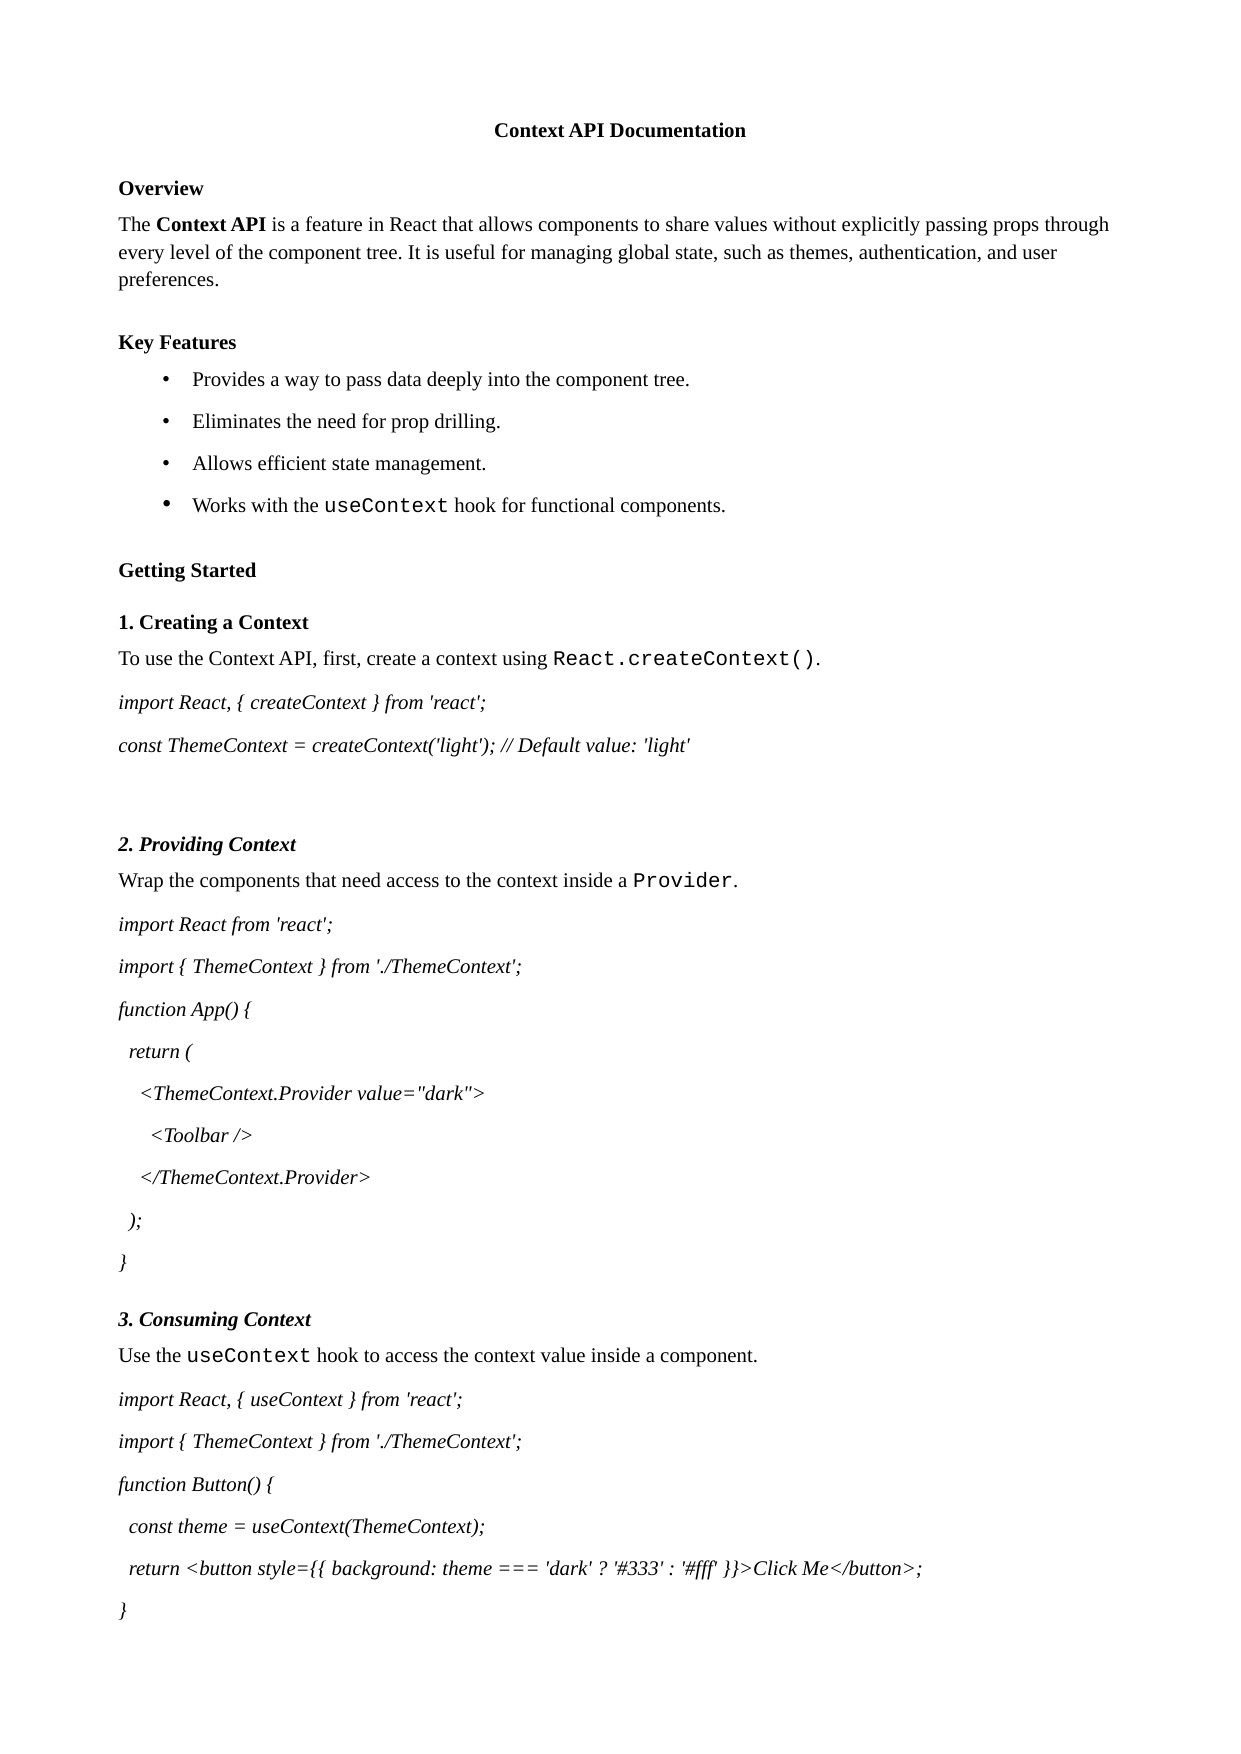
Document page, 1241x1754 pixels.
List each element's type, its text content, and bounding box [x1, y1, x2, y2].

subtitle Overview [118, 176, 1122, 199]
text import React from 'react'; [118, 912, 1122, 936]
text ); [118, 1207, 1122, 1232]
text <ThemeContext.Provider value="dark"> [118, 1081, 1122, 1105]
text <Toolbar /> [118, 1123, 1122, 1147]
list Allows efficient state management. [162, 451, 1122, 475]
list Works with the useContext hook for functional components. [162, 493, 1122, 519]
text import React, { createContext } from 'react'; [118, 690, 1122, 714]
text Use the useContext hook to access the context value inside a component. [118, 1343, 1122, 1369]
list Eliminates the need for prop drilling. [162, 409, 1122, 433]
subtitle Context API Documentation [118, 118, 1122, 142]
text Wrap the components that need access to the context inside a Provider. [118, 868, 1122, 894]
text import { ThemeContext } from './ThemeContext'; [118, 1429, 1122, 1453]
subtitle Getting Started [118, 558, 1122, 582]
list Provides a way to pass data deeply into the component tree. [162, 367, 1122, 391]
subtitle Key Features [118, 330, 1122, 354]
text return ( [118, 1039, 1122, 1063]
text function Button() { [118, 1472, 1122, 1496]
text } [118, 1250, 1122, 1274]
subtitle 2. Providing Context [118, 831, 1122, 856]
text return <button style={{ background: theme === 'dark' ? '#333' : '#fff' }}>Click Me</button>; [118, 1556, 1122, 1580]
text </ThemeContext.Provider> [118, 1165, 1122, 1189]
text import { ThemeContext } from './ThemeContext'; [118, 954, 1122, 978]
text } [118, 1598, 1122, 1622]
text To use the Context API, first, create a context using React.createContext(). [118, 646, 1122, 672]
subtitle 3. Consuming Context [118, 1306, 1122, 1331]
text const theme = useContext(ThemeContext); [118, 1514, 1122, 1538]
text function App() { [118, 997, 1122, 1021]
text The Context API is a feature in React that allows components to share values without explicitly passing props through every level of the component tree. It is useful for managing global state, such as themes, authentication, and user preferences. [118, 212, 1122, 291]
text import React, { useContext } from 'react'; [118, 1387, 1122, 1411]
subtitle 1. Creating a Context [118, 609, 1122, 634]
text const ThemeContext = createContext('light'); // Default value: 'light' [118, 732, 1122, 757]
